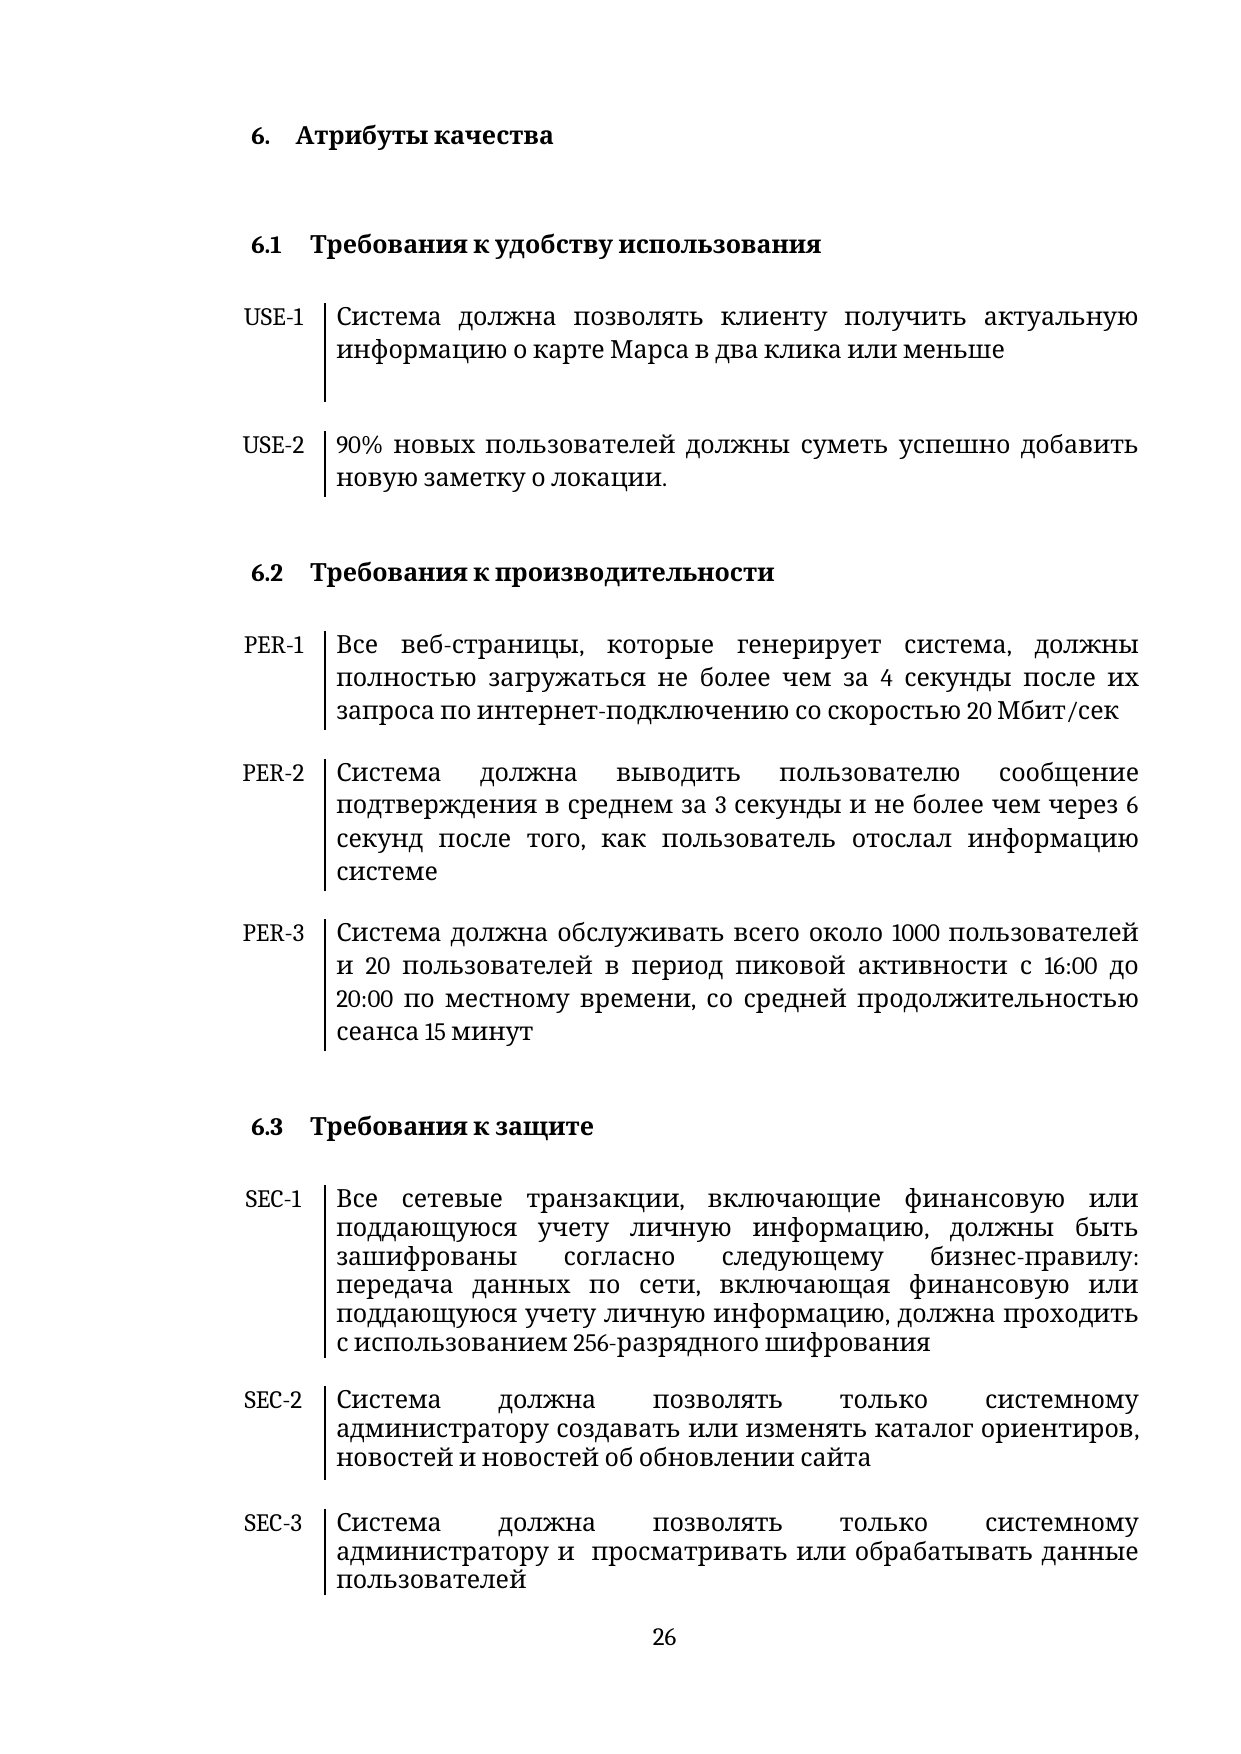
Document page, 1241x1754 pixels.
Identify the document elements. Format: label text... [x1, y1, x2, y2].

table_header Система должна обслуживать всего около 1000 пользователей и 20 пользователей в период пиковой активности с 16:00 до 20:00 по местному времени, со средней продолжительностью сеанса 15 минут [326, 919, 1151, 1051]
subtitle Требования к производительности [251, 559, 1152, 587]
subtitle Требования к удобству использования [251, 231, 1152, 260]
table_header SEC-3 [222, 1509, 324, 1595]
table_header Система должна позволять только системному администратору создавать или изменять каталог ориентиров, новостей и новостей об обновлении сайта [326, 1386, 1151, 1480]
table_header Все сетевые транзакции, включающие финансовую или поддающуюся учету личную информацию, должны быть зашифрованы согласно следующему бизнес-правилу: передача данных по сети, включающая финансовую или поддающуюся учету личную информацию, должна проходить с использованием 256-разрядного шифрования [326, 1185, 1151, 1357]
subtitle Атрибуты качества [251, 122, 1152, 151]
table_header SEC-1 [222, 1185, 324, 1357]
table_header USE-2 [222, 431, 324, 497]
table_header Все веб-страницы, которые генерирует система, должны полностью загружаться не более чем за 4 секунды после их запроса по интернет-подключению со скоростью 20 Мбит/сек [326, 631, 1151, 730]
table_header 90% новых пользователей должны суметь успешно добавить новую заметку о локации. [326, 431, 1151, 497]
table_header USE-1 [222, 303, 324, 402]
table_header Система должна позволять клиенту получить актуальную информацию о карте Марса в два клика или меньше [326, 303, 1151, 402]
subtitle Требования к защите [251, 1113, 1152, 1142]
table_header SEC-2 [222, 1386, 324, 1480]
table_header Система должна выводить пользователю сообщение подтверждения в среднем за 3 секунды и не более чем через 6 секунд после того, как пользователь отослал информацию системе [326, 759, 1151, 891]
table_header PER-2 [222, 759, 324, 891]
table_header PER-3 [222, 919, 324, 1051]
table_header PER-1 [222, 631, 324, 730]
table_header Система должна позволять только системному администратору и просматривать или обрабатывать данные пользователей [326, 1509, 1151, 1595]
